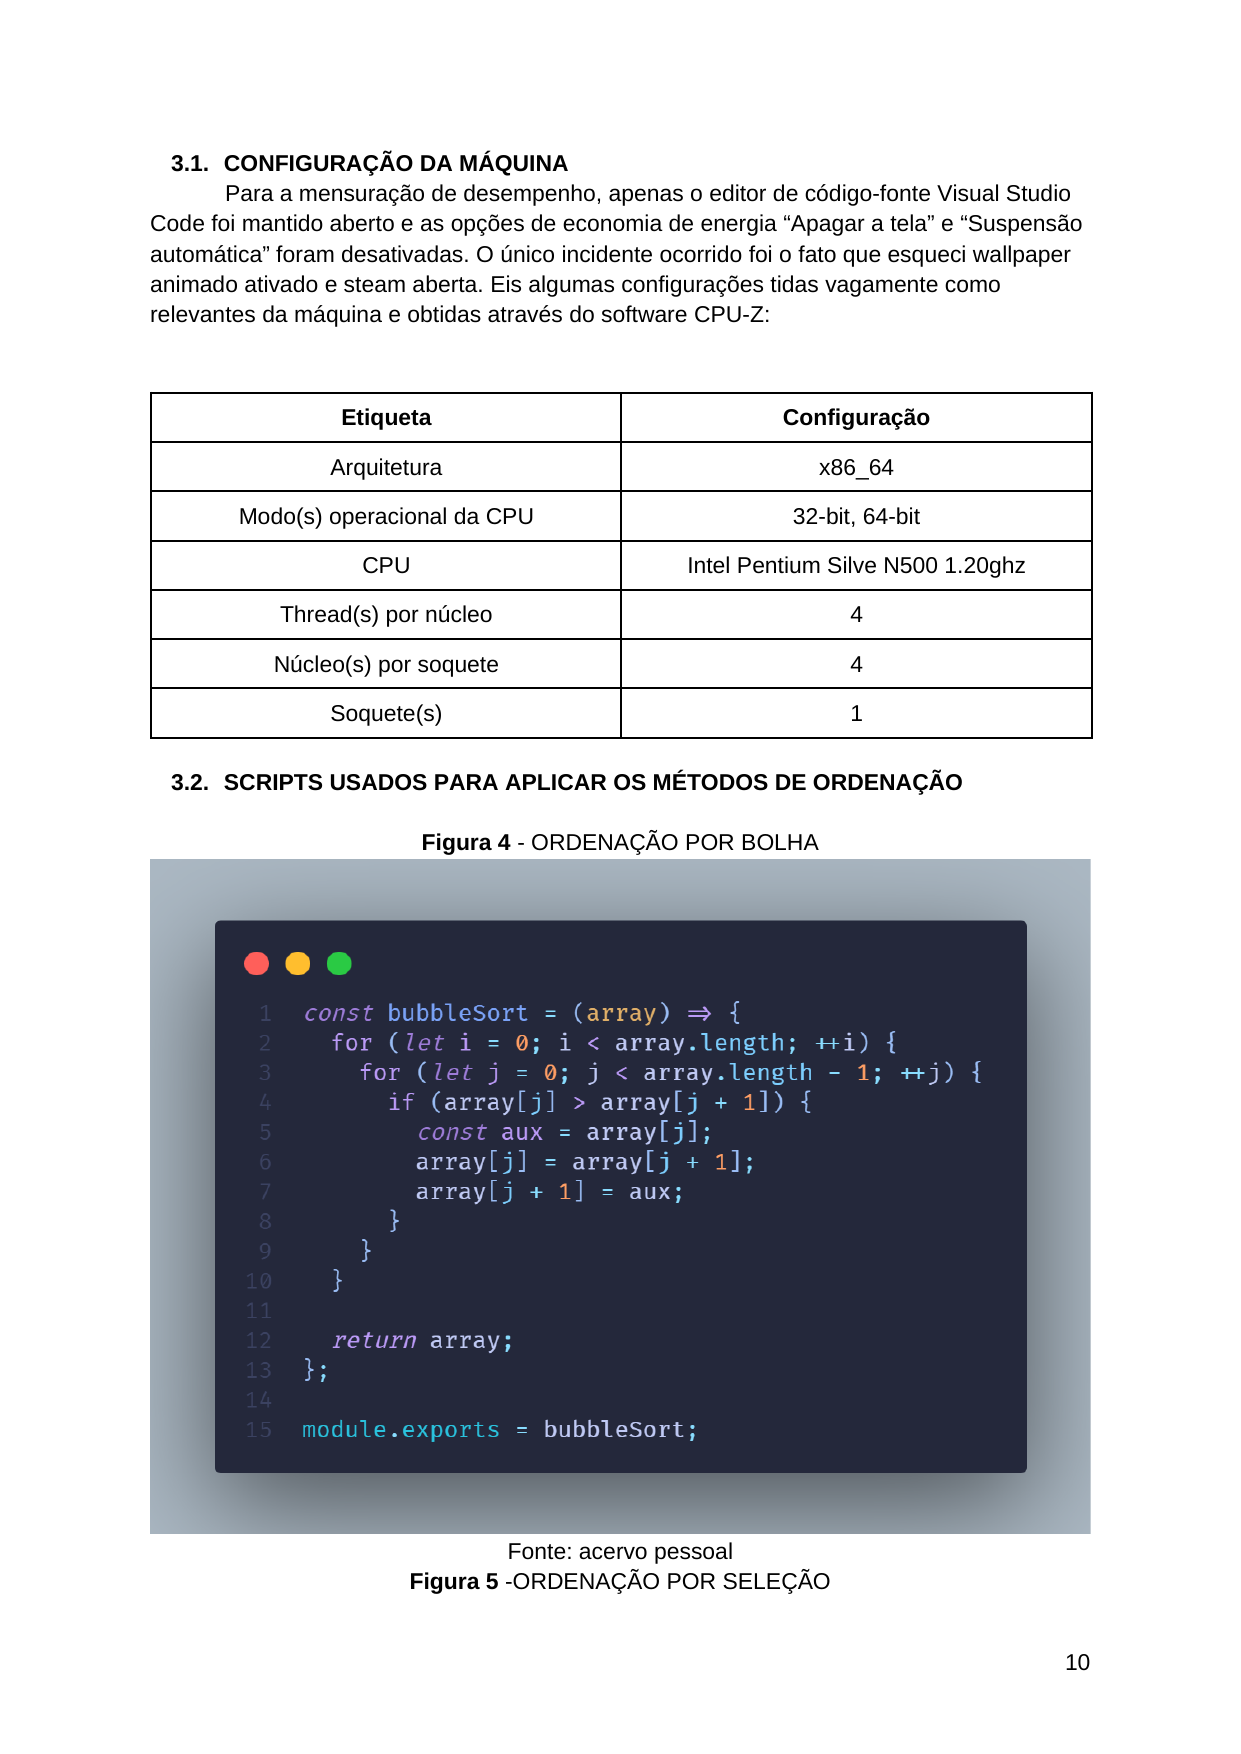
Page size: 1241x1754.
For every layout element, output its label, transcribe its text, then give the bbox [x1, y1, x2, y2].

table_cell Núcleo(s) por soquete [152, 640, 620, 687]
table_cell Arquitetura [152, 443, 620, 490]
table_cell CPU [152, 542, 620, 589]
table_cell Soquete(s) [152, 689, 620, 737]
table_cell 4 [622, 591, 1091, 638]
table_cell 32-bit, 64-bit [622, 492, 1091, 539]
text Para a mensuração de desempenho, apenas o editor de código-fonte Visual Studio Code foi mantido aberto e as opções de economia de energia “Apagar a tela” e “Suspensão automática” foram desativadas. O único incidente ocorrido foi o fato que esqueci wallpaper animado ativado e steam aberta. Eis algumas configurações tidas vagamente como relevantes da máquina e obtidas através do software CPU-Z: [150, 180, 1090, 327]
table_cell x86_64 [622, 443, 1091, 490]
list CONFIGURAÇÃO DA MÁQUINA [209, 150, 1090, 176]
table_cell Thread(s) por núcleo [152, 591, 620, 638]
text Fonte: acervo pessoal [150, 1538, 1090, 1564]
table_cell Modo(s) operacional da CPU [152, 492, 620, 539]
list SCRIPTS USADOS PARA APLICAR OS MÉTODOS DE ORDENAÇÃO [209, 769, 1090, 795]
table_header Etiqueta [152, 394, 620, 441]
table_cell 1 [622, 689, 1091, 737]
text Figura 4 - ORDENAÇÃO POR BOLHA [150, 829, 1090, 856]
table_cell 4 [622, 640, 1091, 687]
picture [150, 859, 1091, 1534]
text Figura 5 -ORDENAÇÃO POR SELEÇÃO [150, 1568, 1090, 1594]
table_cell Intel Pentium Silve N500 1.20ghz [622, 542, 1091, 589]
table_header Configuração [622, 394, 1091, 441]
